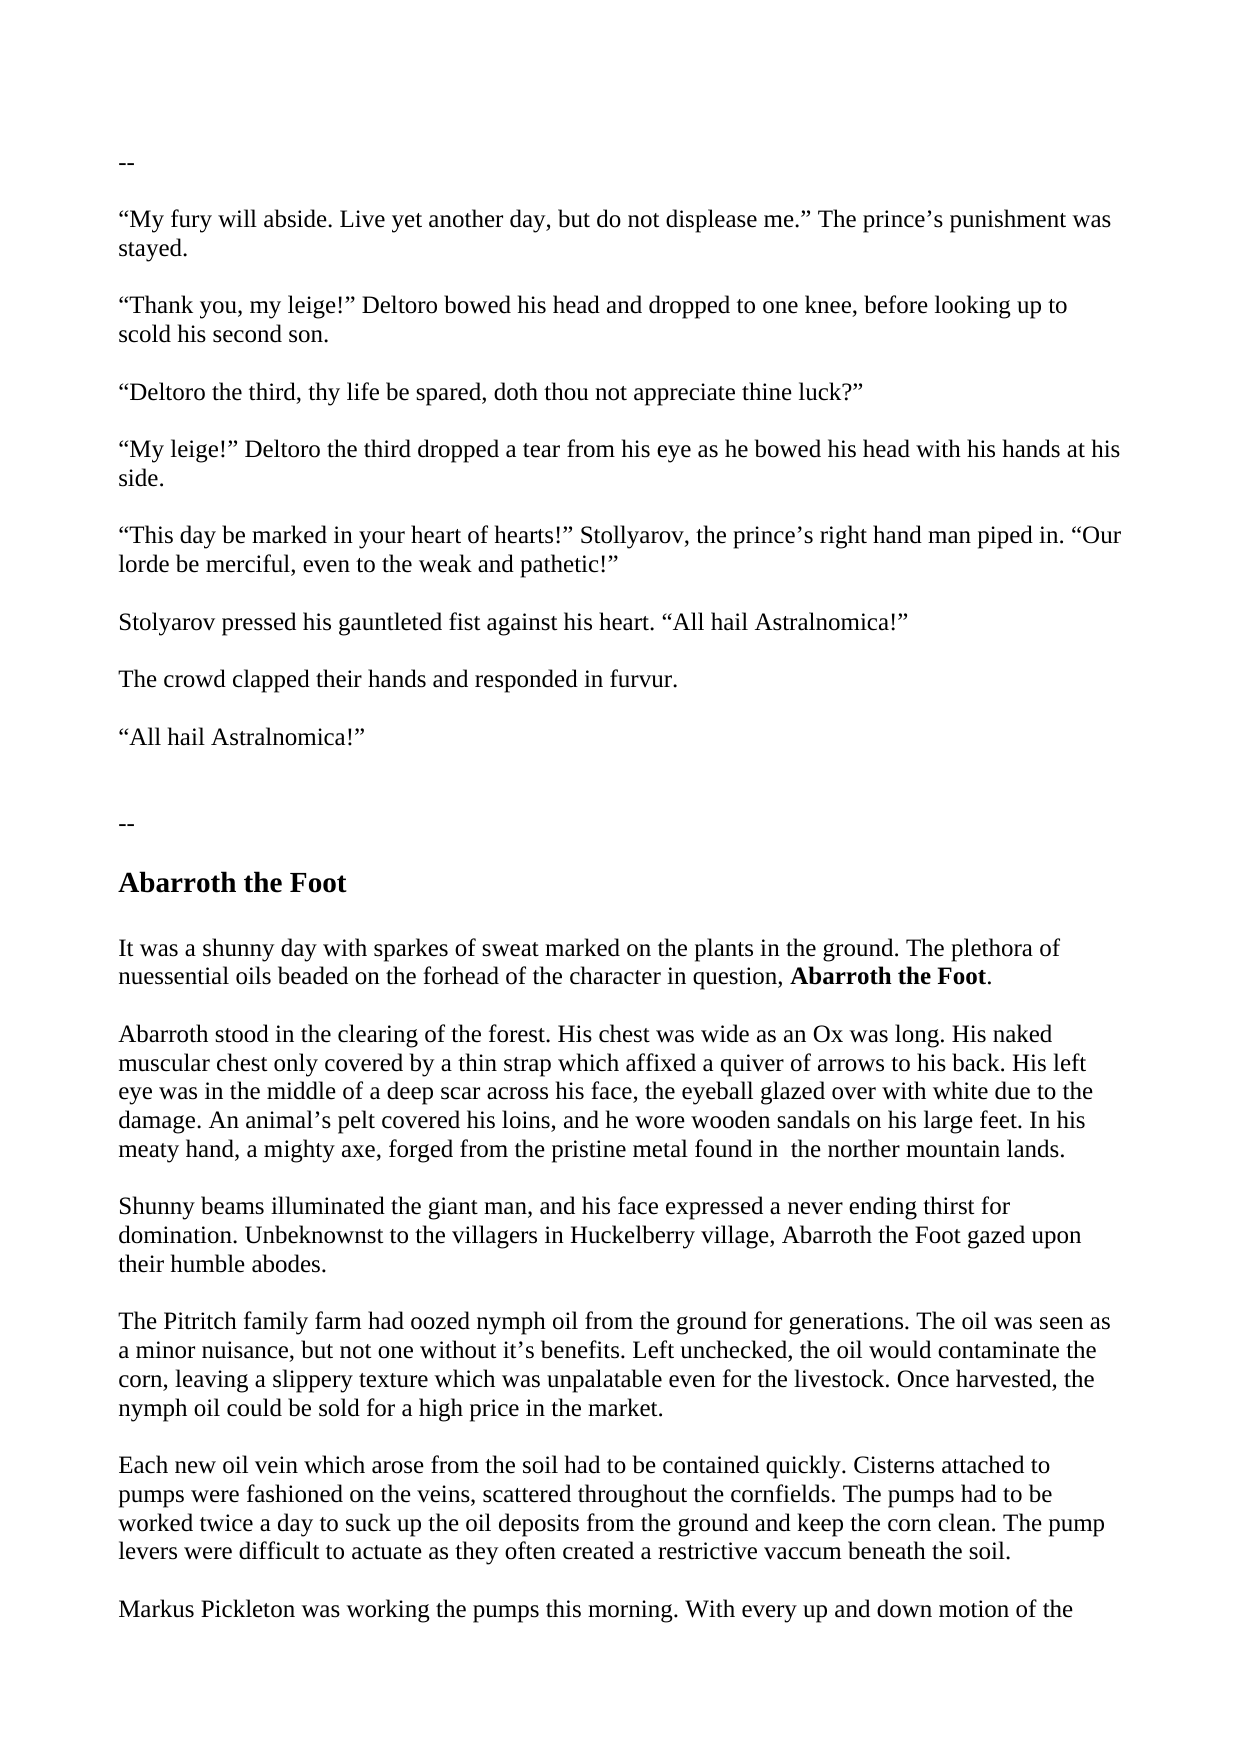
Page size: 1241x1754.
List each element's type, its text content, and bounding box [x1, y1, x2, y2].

text Shunny beams illuminated the giant man, and his face expressed a never ending thirst for domination. Unbeknownst to the villagers in Huckelberry village, Abarroth the Foot gazed upon their humble abodes. [118, 1191, 1122, 1278]
subtitle Abarroth the Foot [118, 866, 1122, 899]
text “My fury will abside. Live yet another day, but do not displease me.” The prince’s punishment was stayed. [118, 204, 1122, 262]
text “This day be marked in your heart of hearts!” Stollyarov, the prince’s right hand man piped in. “Our lorde be merciful, even to the weak and pathetic!” [118, 521, 1122, 578]
text “Deltoro the third, thy life be spared, doth thou not appreciate thine luck?” [118, 377, 1122, 406]
text Stolyarov pressed his gauntleted fist against his heart. “All hail Astralnomica!” [118, 607, 1122, 636]
text Abarroth stood in the clearing of the forest. His chest was wide as an Ox was long. His naked muscular chest only covered by a thin strap which affixed a quiver of arrows to his back. His left eye was in the middle of a deep scar across his face, the eyeball glazed over with white due to the damage. An animal’s pelt covered his loins, and he wore wooden sandals on his large feet. In his meaty hand, a mighty axe, forged from the pristine metal found in the norther mountain lands. [118, 1019, 1122, 1163]
text The crowd clapped their hands and responded in furvur. [118, 664, 1122, 693]
text Each new oil vein which arose from the soil had to be contained quickly. Cisterns attached to pumps were fashioned on the veins, scattered throughout the cornfields. The pumps had to be worked twice a day to suck up the oil deposits from the ground and keep the corn clean. The pump levers were difficult to actuate as they often created a restrictive vaccum beneath the soil. [118, 1450, 1122, 1565]
text The Pitritch family farm had oozed nymph oil from the ground for generations. The oil was seen as a minor nuisance, but not one without it’s benefits. Left unchecked, the oil would contaminate the corn, leaving a slippery texture which was unpalatable even for the livestock. Once harvested, the nymph oil could be sold for a high price in the market. [118, 1306, 1122, 1421]
text -- [118, 808, 1122, 837]
text It was a shunny day with sparkes of sweat marked on the plants in the ground. The plethora of nuessential oils beaded on the forhead of the character in question, Abarroth the Foot. [118, 933, 1122, 990]
text -- [118, 147, 1122, 176]
text “My leige!” Deltoro the third dropped a tear from his eye as he bowed his head with his hands at his side. [118, 434, 1122, 492]
text “Thank you, my leige!” Deltoro bowed his head and dropped to one knee, before looking up to scold his second son. [118, 291, 1122, 348]
text Markus Pickleton was working the pumps this morning. With every up and down motion of the [118, 1594, 1122, 1623]
text “All hail Astralnomica!” [118, 722, 1122, 751]
